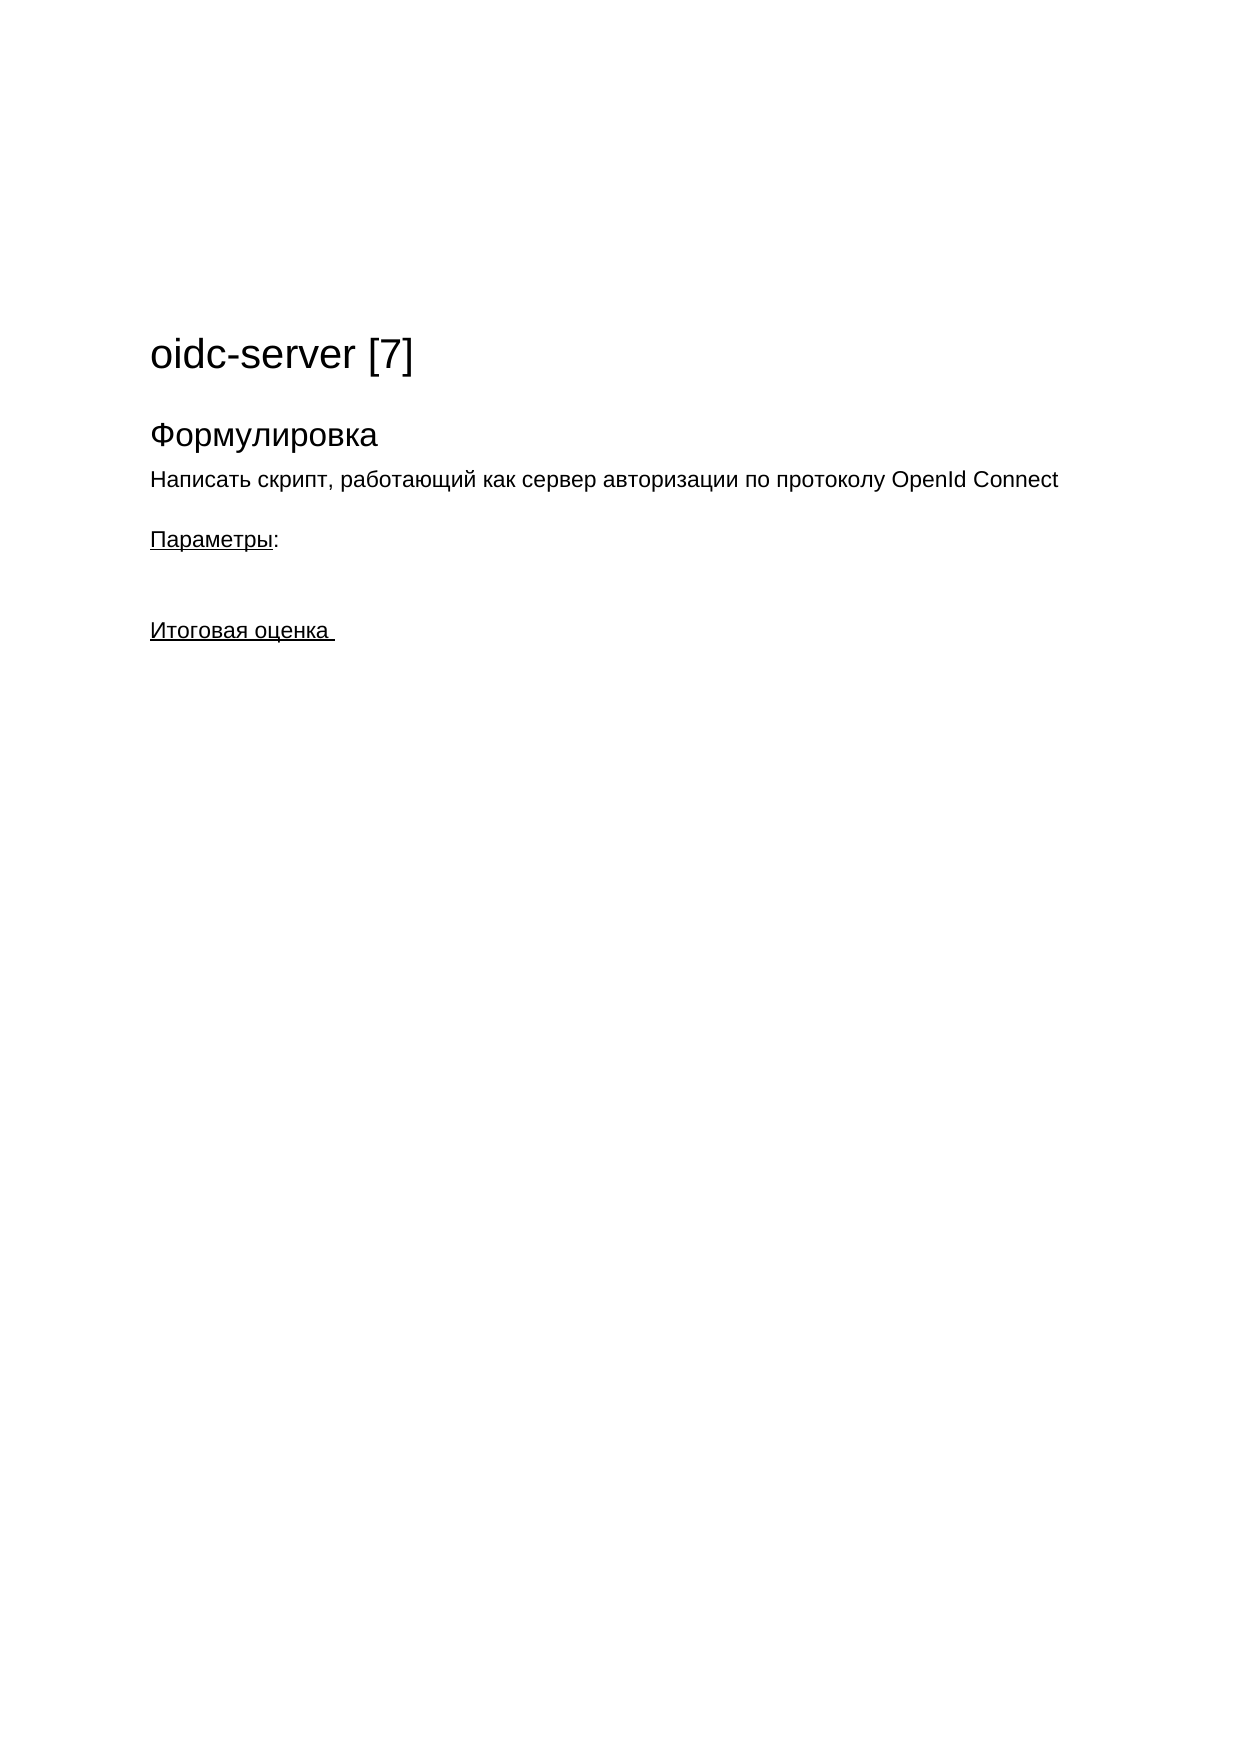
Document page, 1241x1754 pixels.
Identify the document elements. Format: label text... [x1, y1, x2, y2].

text Параметры: [150, 526, 1090, 552]
subtitle oidc-server [7] [150, 329, 1090, 377]
subtitle Формулировка [150, 414, 1090, 453]
text Написать скрипт, работающий как сервер авторизации по протоколу OpenId Connect [150, 466, 1090, 492]
text Итоговая оценка [150, 617, 1090, 643]
